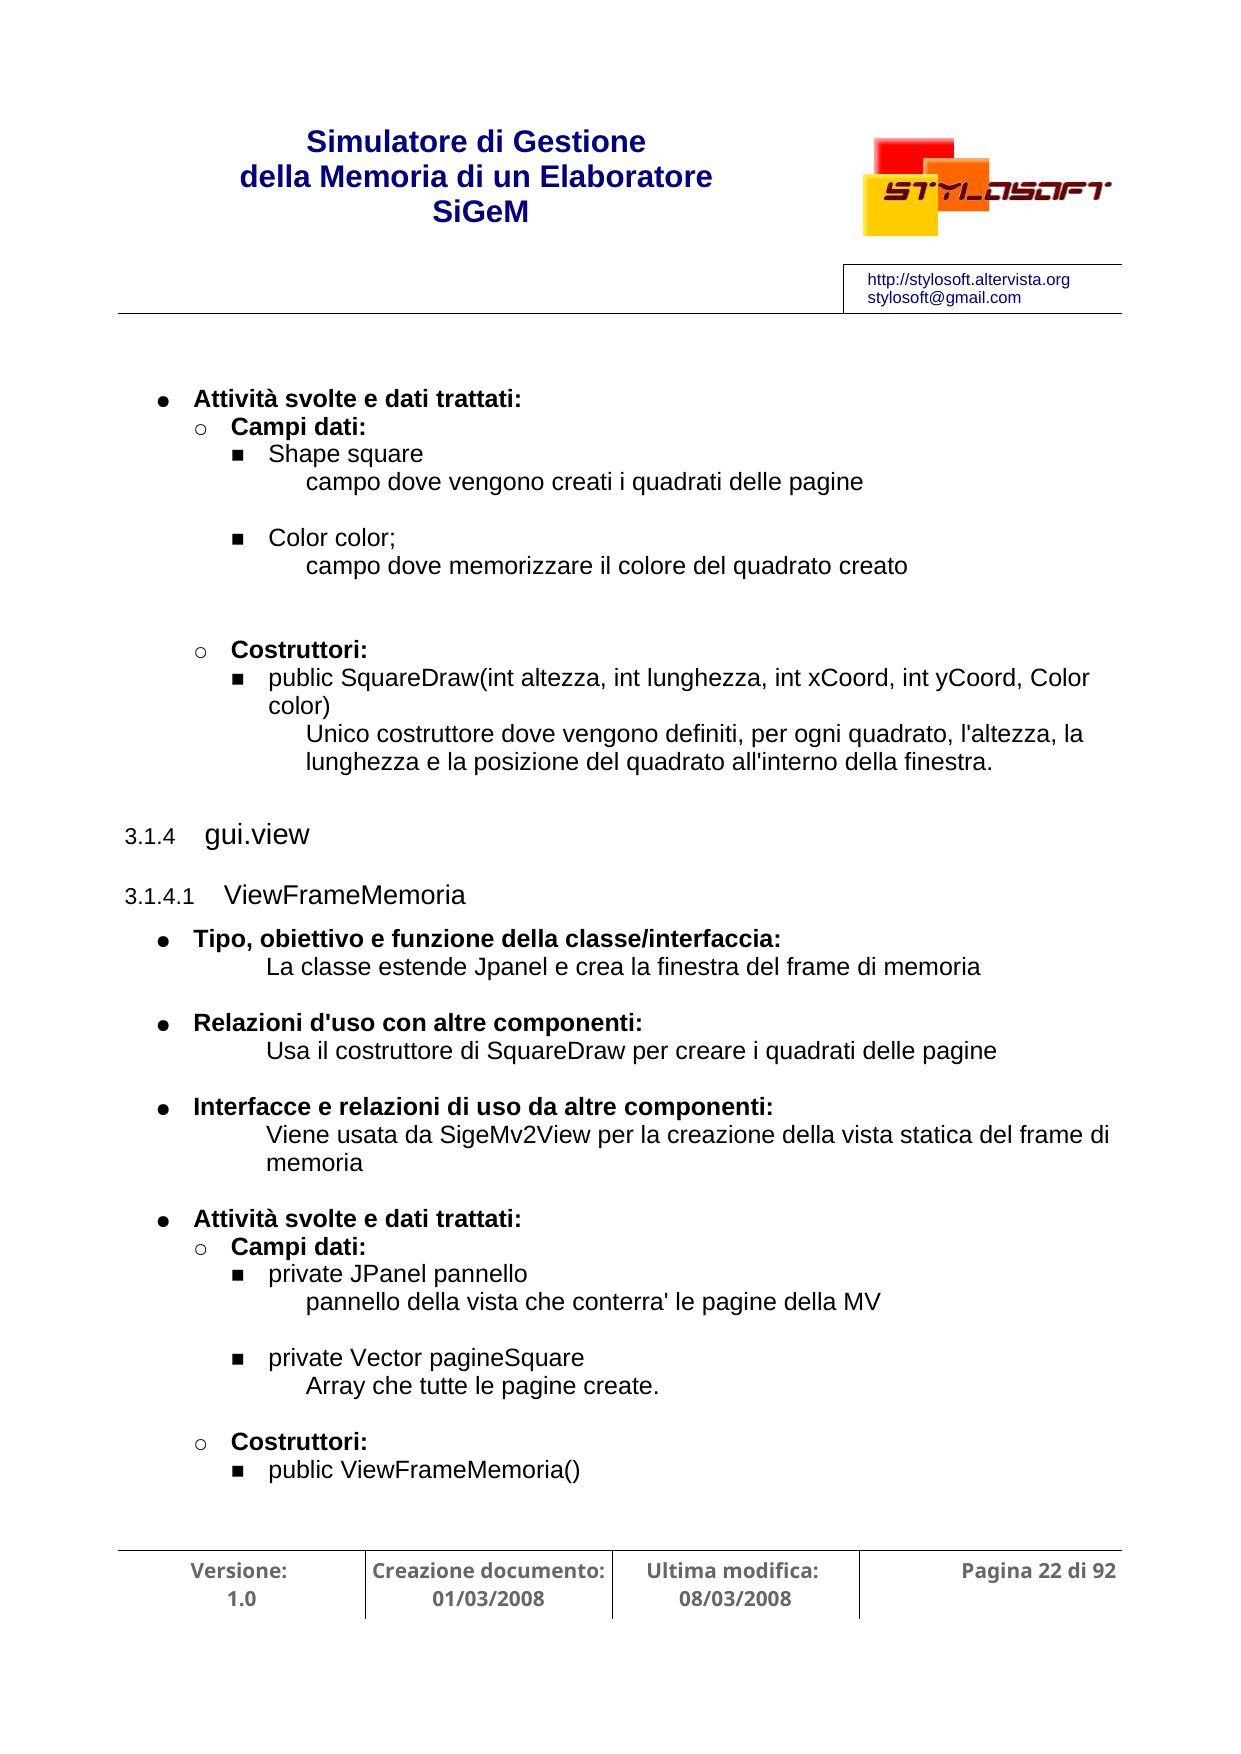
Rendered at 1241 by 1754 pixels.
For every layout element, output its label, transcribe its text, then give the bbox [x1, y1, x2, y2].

list Costruttori: [193, 1428, 1122, 1456]
list Campi dati: [193, 1232, 1122, 1260]
list Attività svolte e dati trattati: [156, 384, 1122, 412]
list public ViewFrameMemoria() [231, 1456, 1122, 1484]
list Costruttori: [193, 636, 1122, 664]
list Array che tutte le pagine create. [268, 1372, 1122, 1400]
list Shape square [231, 440, 1122, 468]
list Usa il costruttore di SquareDraw per creare i quadrati delle pagine [156, 1037, 1122, 1065]
list Viene usata da SigeMv2View per la creazione della vista statica del frame di memoria [156, 1121, 1122, 1177]
list Color color; [231, 524, 1122, 552]
list La classe estende Jpanel e crea la finestra del frame di memoria [156, 953, 1122, 981]
list pannello della vista che conterra' le pagine della MV [268, 1288, 1122, 1316]
list public SquareDraw(int altezza, int lunghezza, int xCoord, int yCoord, Color color) [231, 664, 1122, 719]
list Campi dati: [193, 412, 1122, 440]
list private JPanel pannello [231, 1260, 1122, 1288]
picture [848, 123, 1117, 247]
list Relazioni d'uso con altre componenti: [156, 1009, 1122, 1037]
list campo dove memorizzare il colore del quadrato creato [268, 552, 1122, 580]
list Interfacce e relazioni di uso da altre componenti: [156, 1093, 1122, 1121]
list private Vector pagineSquare [231, 1344, 1122, 1372]
list Unico costruttore dove vengono definiti, per ogni quadrato, l'altezza, la lunghezza e la posizione del quadrato all'interno della finestra. [268, 719, 1122, 775]
subtitle ViewFrameMemoria [118, 880, 1122, 911]
list Tipo, obiettivo e funzione della classe/interfaccia: [156, 925, 1122, 953]
list campo dove vengono creati i quadrati delle pagine [268, 468, 1122, 496]
list Attività svolte e dati trattati: [156, 1204, 1122, 1232]
subtitle gui.view [118, 818, 1122, 851]
